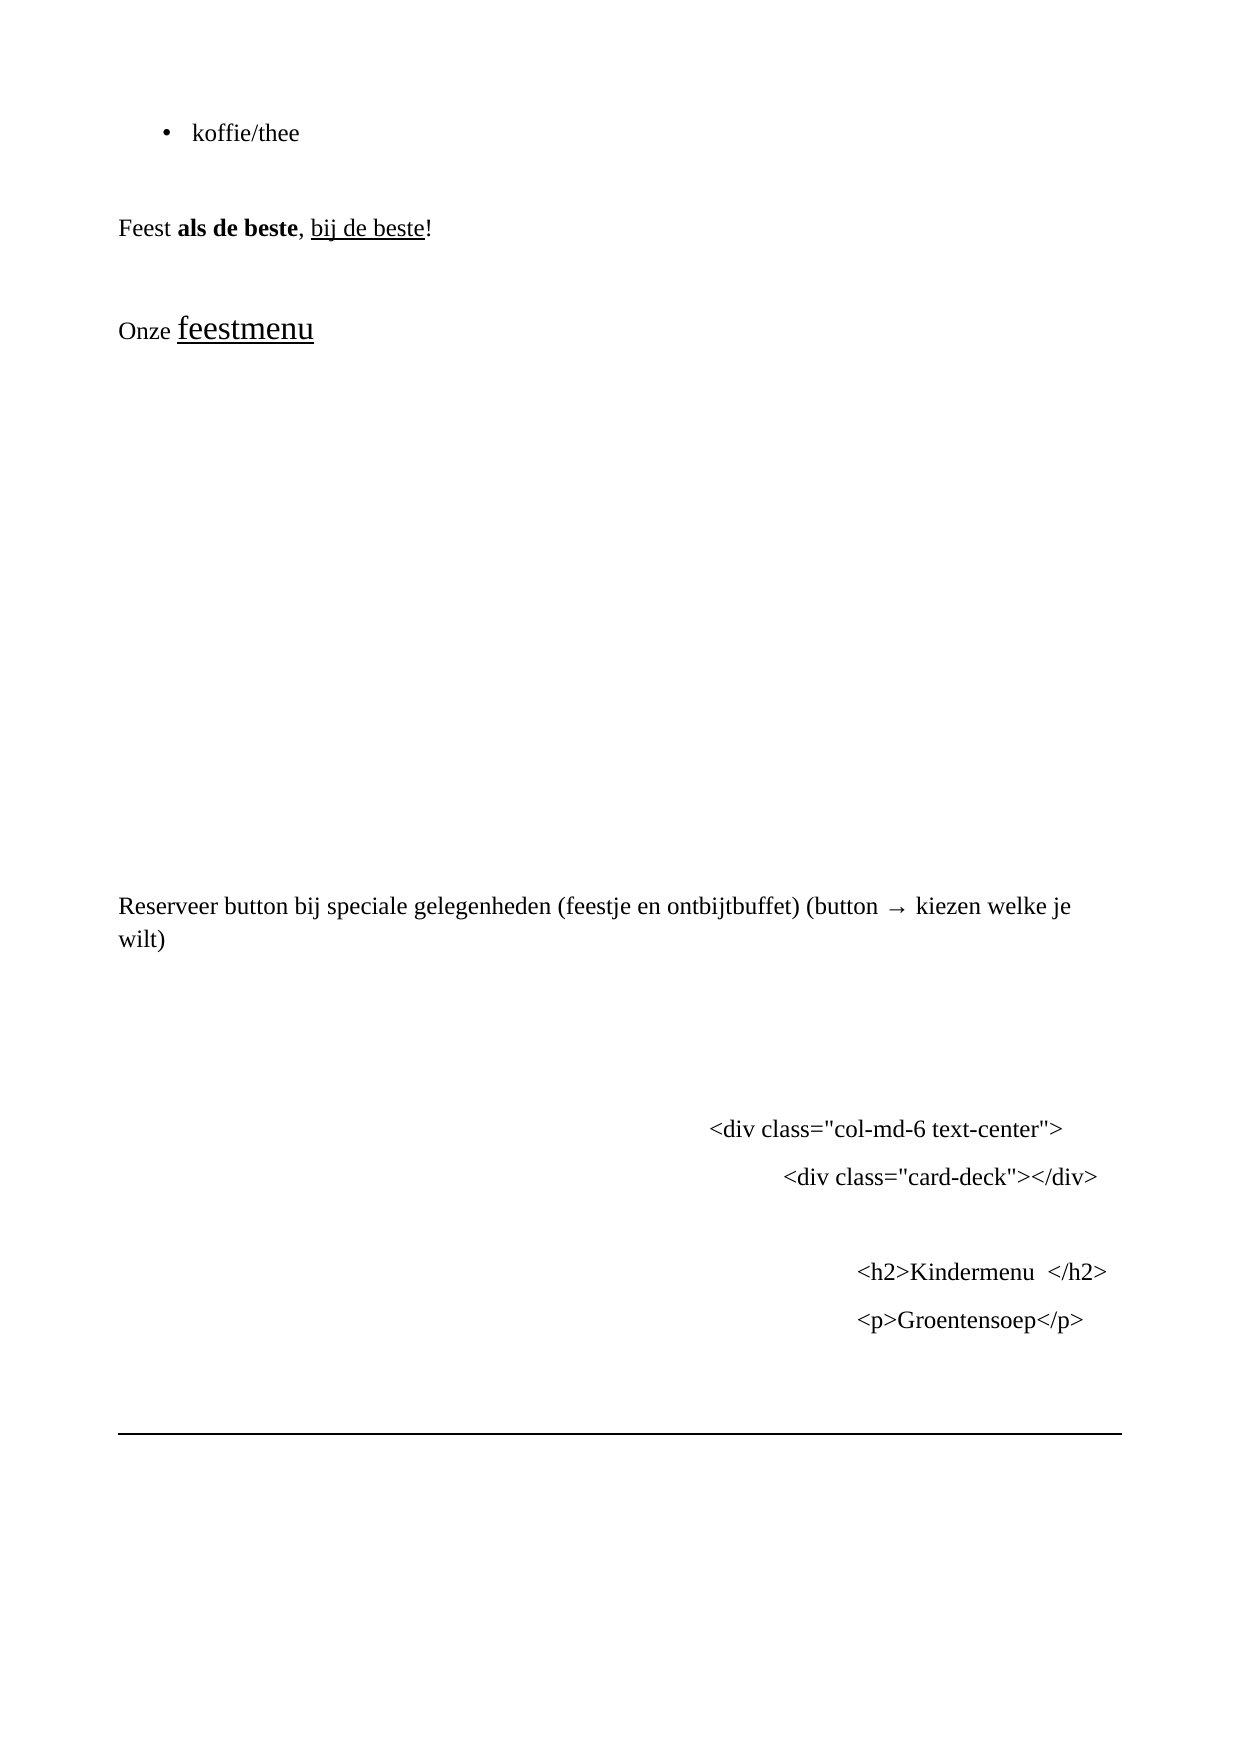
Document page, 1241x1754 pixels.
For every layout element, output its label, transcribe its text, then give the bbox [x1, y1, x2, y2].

text Feest als de beste, bij de beste! [118, 213, 1122, 242]
text <p>Groentensoep</p> [118, 1305, 1122, 1333]
list koffie/thee [162, 118, 1122, 147]
text Onze feestmenu [118, 308, 1122, 347]
text <div class="col-md-6 text-center"> [118, 1114, 1122, 1143]
text <h2>Kindermenu </h2> [118, 1257, 1122, 1286]
text Reserveer button bij speciale gelegenheden (feestje en ontbijtbuffet) (button → kiezen welke je wilt) [118, 891, 1122, 953]
text <div class="card-deck"></div> [118, 1162, 1122, 1191]
